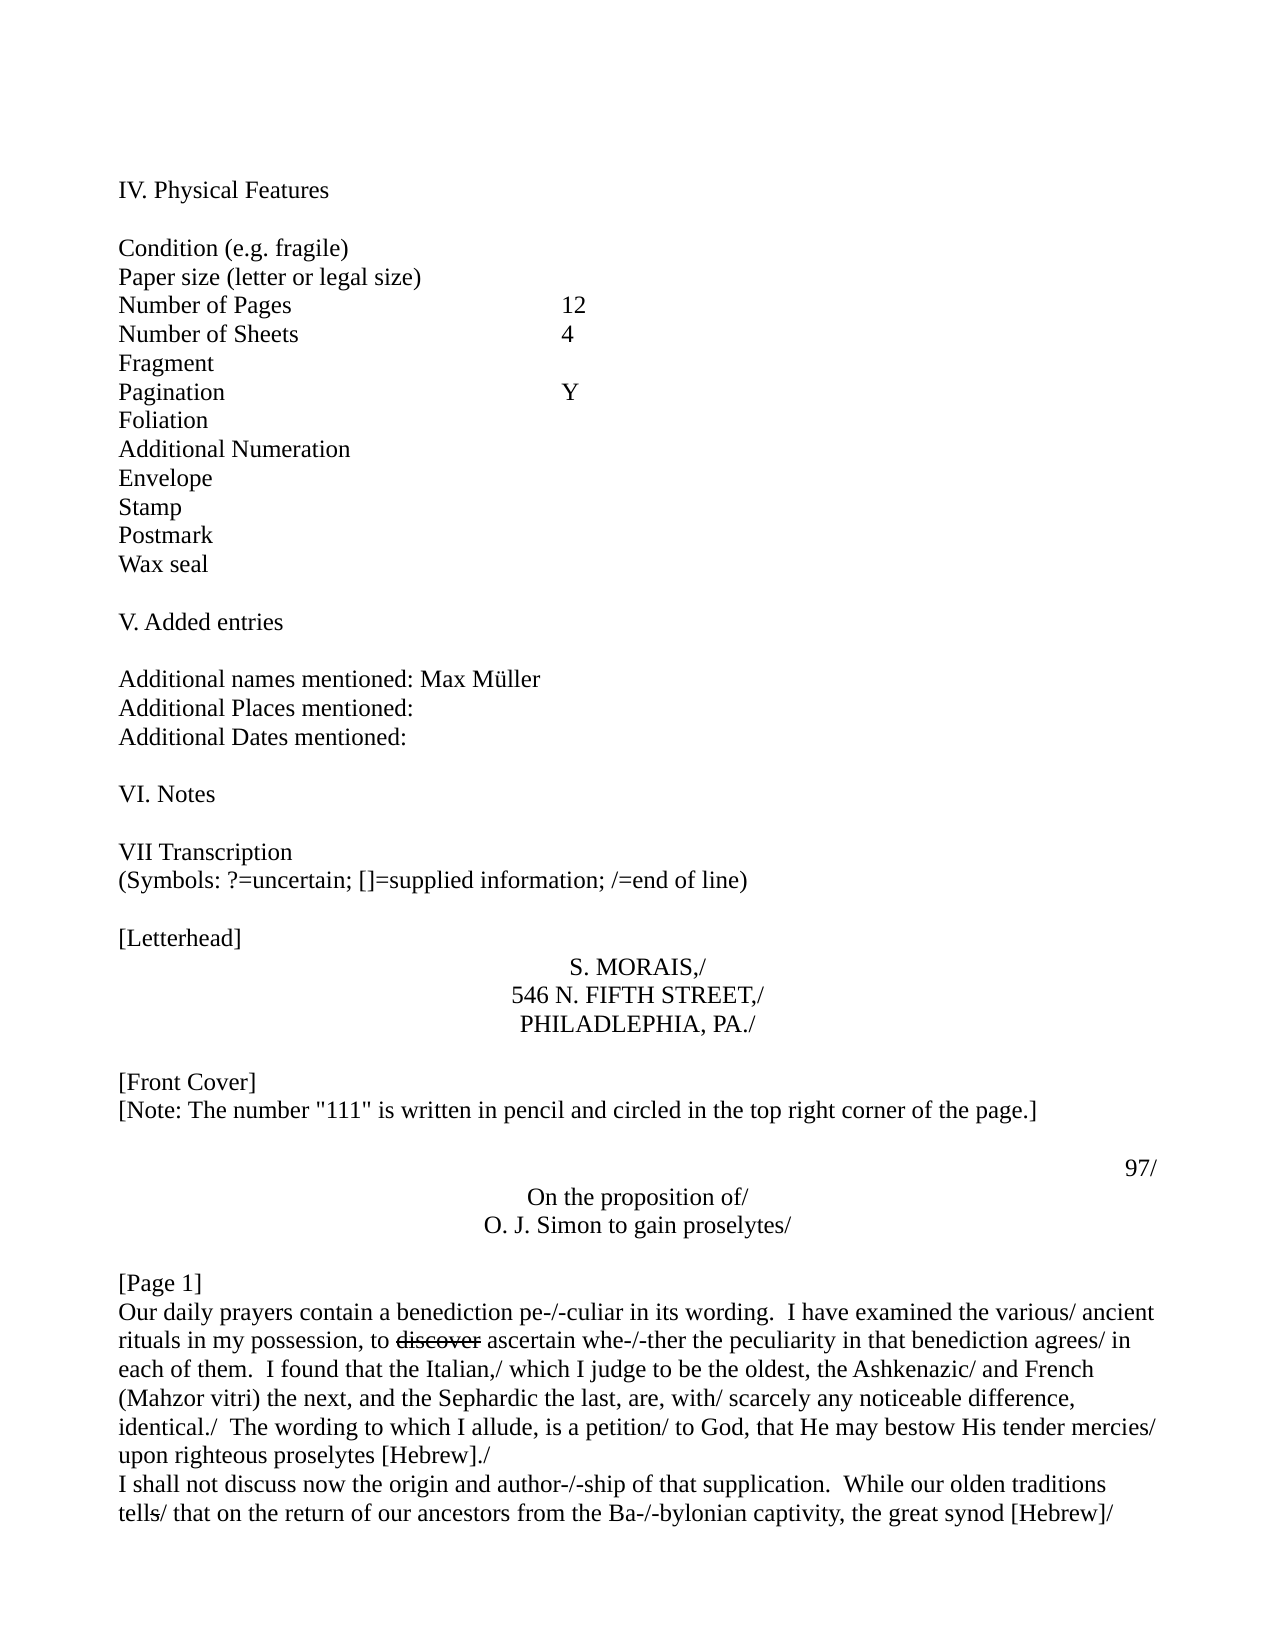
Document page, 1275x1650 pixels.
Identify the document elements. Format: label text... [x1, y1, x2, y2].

text S. MORAIS,/ [118, 952, 1157, 981]
text VI. Notes [118, 779, 1157, 808]
text [Front Cover] [118, 1067, 1157, 1096]
text V. Added entries [118, 607, 1157, 636]
text IV. Physical Features [118, 176, 1157, 204]
text 546 N. FIFTH STREET,/ [118, 981, 1157, 1009]
text Postma rk [118, 521, 1157, 549]
text On the proposition of/ [118, 1182, 1157, 1211]
text (Symbols: ?=uncertain; []=supplied information; /=end of line) [118, 866, 1157, 894]
text Fragment [118, 348, 1157, 377]
text Foliation [118, 406, 1157, 434]
text Wax seal [118, 549, 1157, 578]
text Number of Pages 12 [118, 291, 1157, 319]
text Envelope [118, 463, 1157, 492]
text 97/ [118, 1153, 1157, 1182]
text [Letterhead] [118, 923, 1157, 952]
text O. J. Simon to gain proselytes/ [118, 1211, 1157, 1239]
text Stamp [118, 492, 1157, 521]
text Additional names mentioned: Max Müller [118, 664, 1157, 693]
text Additional Places mentioned: [118, 693, 1157, 722]
text Additional Numeration [118, 434, 1157, 463]
text Additional Dates mentioned: [118, 722, 1157, 751]
text Pagination Y [118, 377, 1157, 406]
text Paper size (letter or legal size) [118, 262, 1157, 291]
text Condition (e.g. fragile) [118, 233, 1157, 262]
text I shall not discuss now the origin and author-/-ship of that supplication. While our olden traditions tells/ that on the return of our ancestors from the Ba-/-bylonian captivity, the great synod [Hebrew]/ [118, 1469, 1157, 1527]
text VII Transcription [118, 837, 1157, 866]
text Our daily prayers contain a benediction pe-/-culiar in its wording. I have examined the various/ ancient rituals in my possession, to discover ascertain whe-/-ther the peculiarity in that benediction agrees/ in each of them. I found that the Italian,/ which I judge to be the oldest, the Ashkenazic/ and French (Mahzor vitri) the next, and the Sephardic the last, are, with/ scarcely any noticeable difference, identical./ The wording to which I allude, is a petition/ to God, that He may bestow His tender mercies/ upon righteous proselytes [Hebrew]./ [118, 1297, 1157, 1469]
text [Page 1] [118, 1268, 1157, 1297]
text Number of Sheets 4 [118, 319, 1157, 348]
text [Note: The number "111" is written in pencil and circled in the top right corner of the page.] [118, 1096, 1157, 1124]
text PHILADLEPHIA, PA./ [118, 1009, 1157, 1038]
